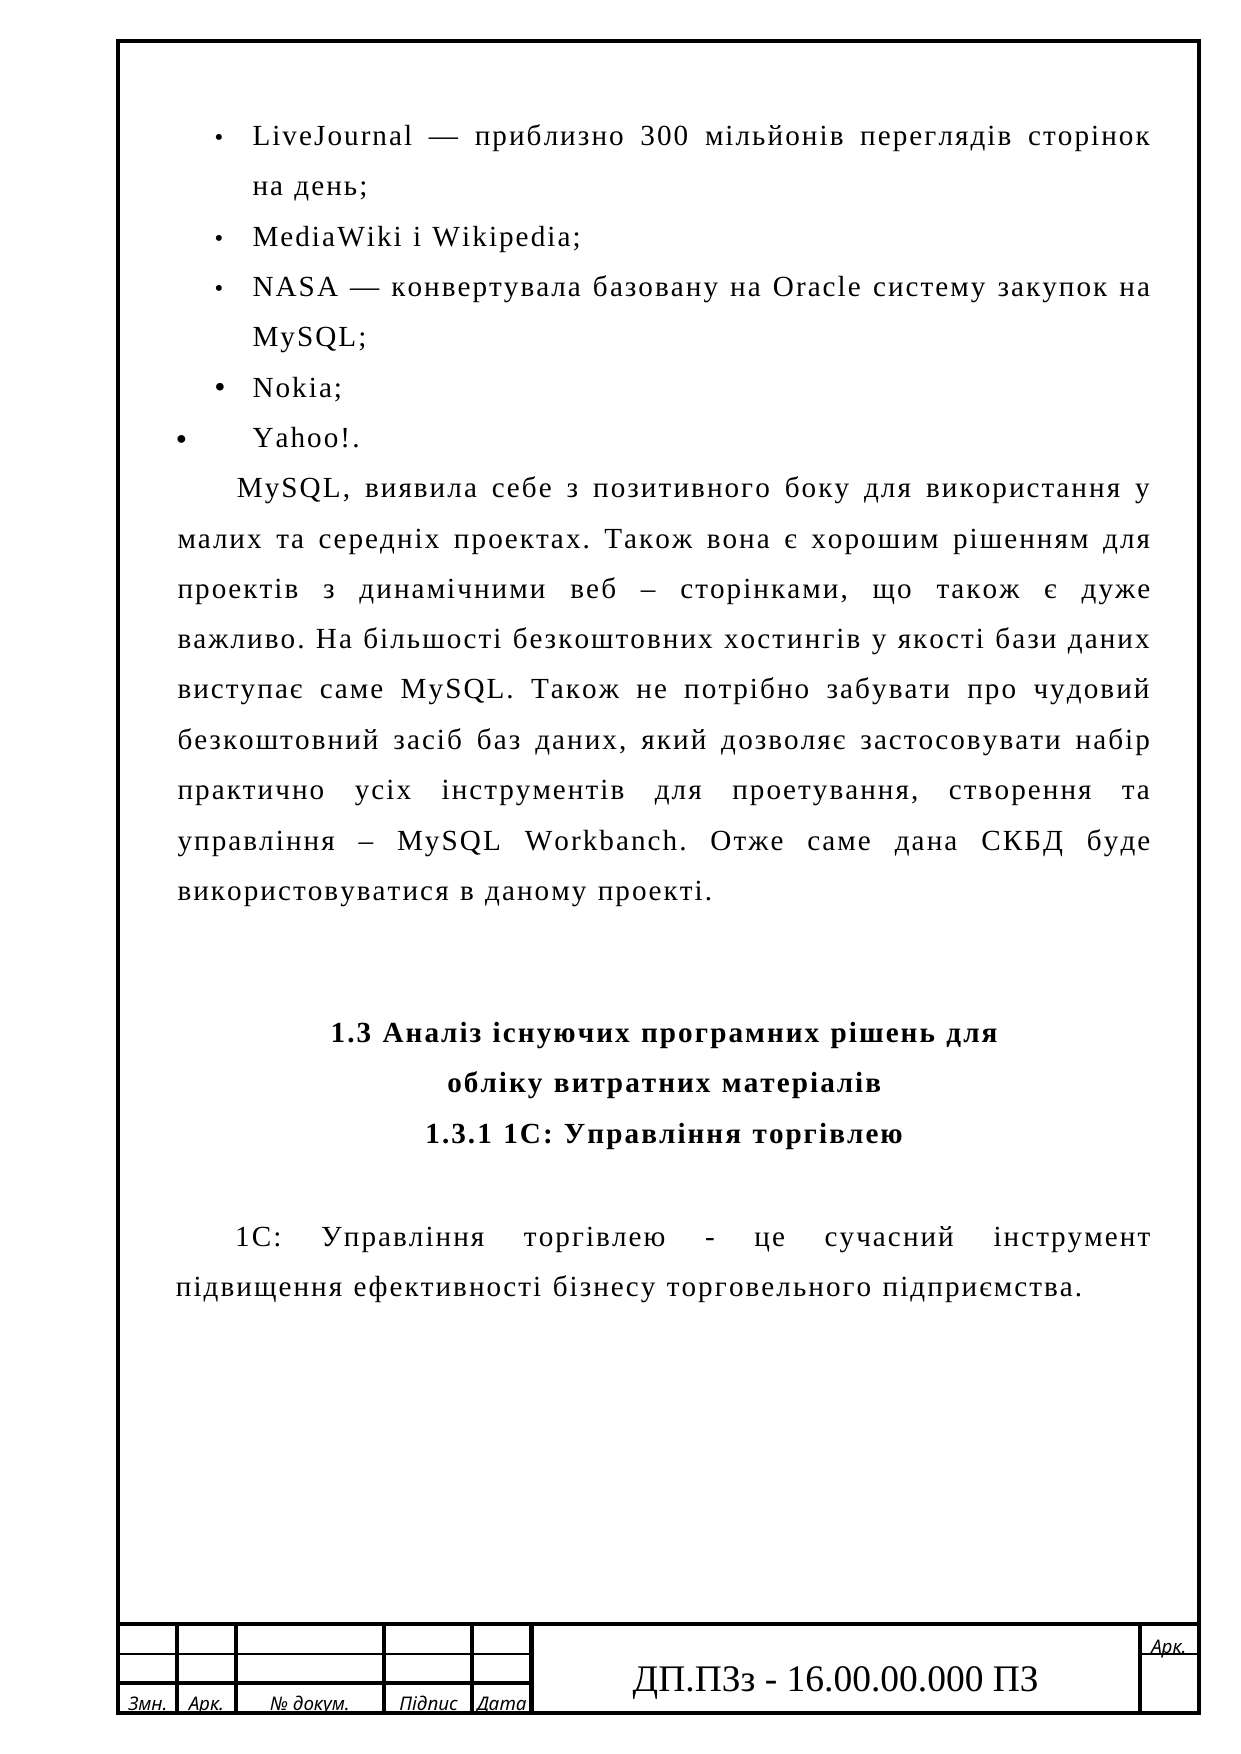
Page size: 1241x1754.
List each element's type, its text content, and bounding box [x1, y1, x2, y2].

list NASA — конвертувала базовану на Oracle систему закупок на MySQL; [215, 269, 1152, 353]
list Yahoo!. [177, 420, 1152, 454]
subtitle 1.3.1 1С: Управління торгівлею [177, 1116, 1152, 1149]
text 1.3 Аналіз існуючих програмних рішень для [177, 1015, 1152, 1049]
list LiveJournal — приблизно 300 мільйонів переглядів сторінок на день; [215, 118, 1152, 202]
text обліку витратних матеріалів [177, 1066, 1152, 1099]
text 1С: Управління торгівлею - це сучасний інструмент підвищення ефективності бізнесу торговельного підприємства. [176, 1219, 1152, 1303]
list MediaWiki і Wikipedia; [215, 219, 1152, 252]
text MySQL, виявила себе з позитивного боку для використання у малих та середніх проектах. Також вона є хорошим рішенням для проектів з динамічними веб – сторінками, що також є дуже важливо. На більшості безкоштовних хостингів у якості бази даних виступає саме MySQL. Також не потрібно забувати про чудовий безкоштовний засіб баз даних, який дозволяє застосовувати набір практично усіх інструментів для проетування, створення та управління – MySQL Workbanch. Отже саме дана СКБД буде використовуватися в даному проекті. [177, 470, 1152, 906]
list Nokia; [215, 370, 1152, 403]
